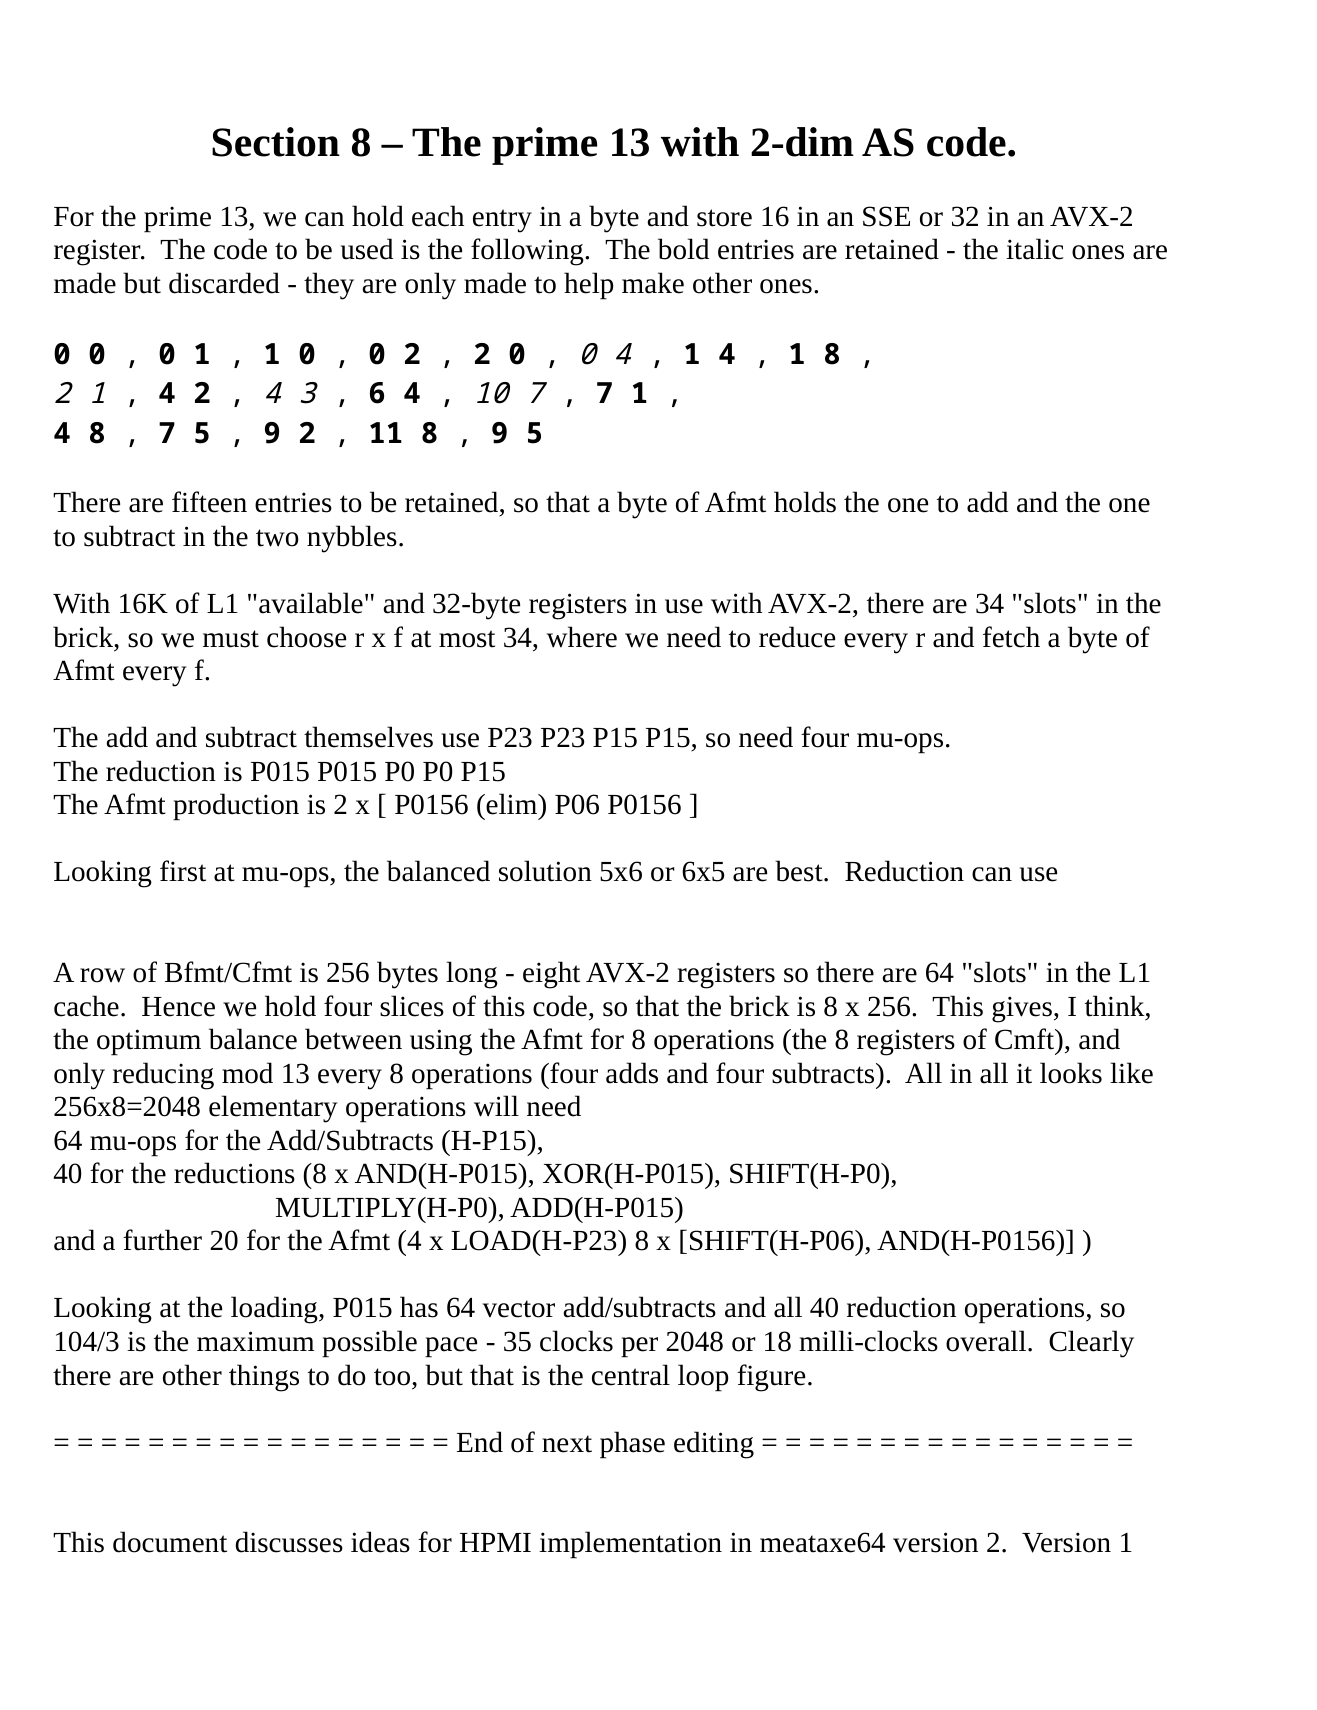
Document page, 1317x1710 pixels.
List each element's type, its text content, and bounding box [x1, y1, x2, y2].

text For the prime 13, we can hold each entry in a byte and store 16 in an SSE or 32 in an AVX-2 register. The code to be used is the following. The bold entries are retained - the italic ones are made but discarded - they are only made to help make other ones. [53, 199, 1174, 299]
text With 16K of L1 "available" and 32-byte registers in use with AVX-2, there are 34 "slots" in the brick, so we must choose r x f at most 34, where we need to reduce every r and fetch a byte of Afmt every f. [53, 586, 1174, 687]
text Section 8 – The prime 13 with 2-dim AS code. [53, 117, 1174, 165]
text The add and subtract themselves use P23 P23 P15 P15, so need four mu-ops. [53, 720, 1174, 754]
text This document discusses ideas for HPMI implementation in meataxe64 version 2. Version 1 [53, 1525, 1174, 1559]
text Looking first at mu-ops, the balanced solution 5x6 or 6x5 are best. Reduction can use [53, 854, 1174, 888]
text 0 0 , 0 1 , 1 0 , 0 2 , 2 0 , 0 4 , 1 4 , 1 8 , [53, 333, 1174, 373]
text 4 8 , 7 5 , 9 2 , 11 8 , 9 5 [53, 412, 1174, 452]
text Looking at the loading, P015 has 64 vector add/subtracts and all 40 reduction operations, so 104/3 is the maximum possible pace - 35 clocks per 2048 or 18 milli-clocks overall. Clearly there are other things to do too, but that is the central loop figure. [53, 1291, 1174, 1391]
text 2 1 , 4 2 , 4 3 , 6 4 , 10 7 , 7 1 , [53, 373, 1174, 412]
text = = = = = = = = = = = = = = = = = End of next phase editing = = = = = = = = = = = = = = = = [53, 1425, 1174, 1458]
text MULTIPLY(H-P0), ADD(H-P015) [53, 1190, 1174, 1223]
text 40 for the reductions (8 x AND(H-P015), XOR(H-P015), SHIFT(H-P0), [53, 1156, 1174, 1190]
text The Afmt production is 2 x [ P0156 (elim) P06 P0156 ] [53, 787, 1174, 821]
text The reduction is P015 P015 P0 P0 P15 [53, 754, 1174, 787]
text A row of Bfmt/Cfmt is 256 bytes long - eight AVX-2 registers so there are 64 "slots" in the L1 cache. Hence we hold four slices of this code, so that the brick is 8 x 256. This gives, I think, the optimum balance between using the Afmt for 8 operations (the 8 registers of Cmft), and only reducing mod 13 every 8 operations (four adds and four subtracts). All in all it looks like 256x8=2048 elementary operations will need [53, 955, 1174, 1123]
text 64 mu-ops for the Add/Subtracts (H-P15), [53, 1123, 1174, 1156]
text and a further 20 for the Afmt (4 x LOAD(H-P23) 8 x [SHIFT(H-P06), AND(H-P0156)] ) [53, 1223, 1174, 1257]
text There are fifteen entries to be retained, so that a byte of Afmt holds the one to add and the one to subtract in the two nybbles. [53, 486, 1174, 553]
